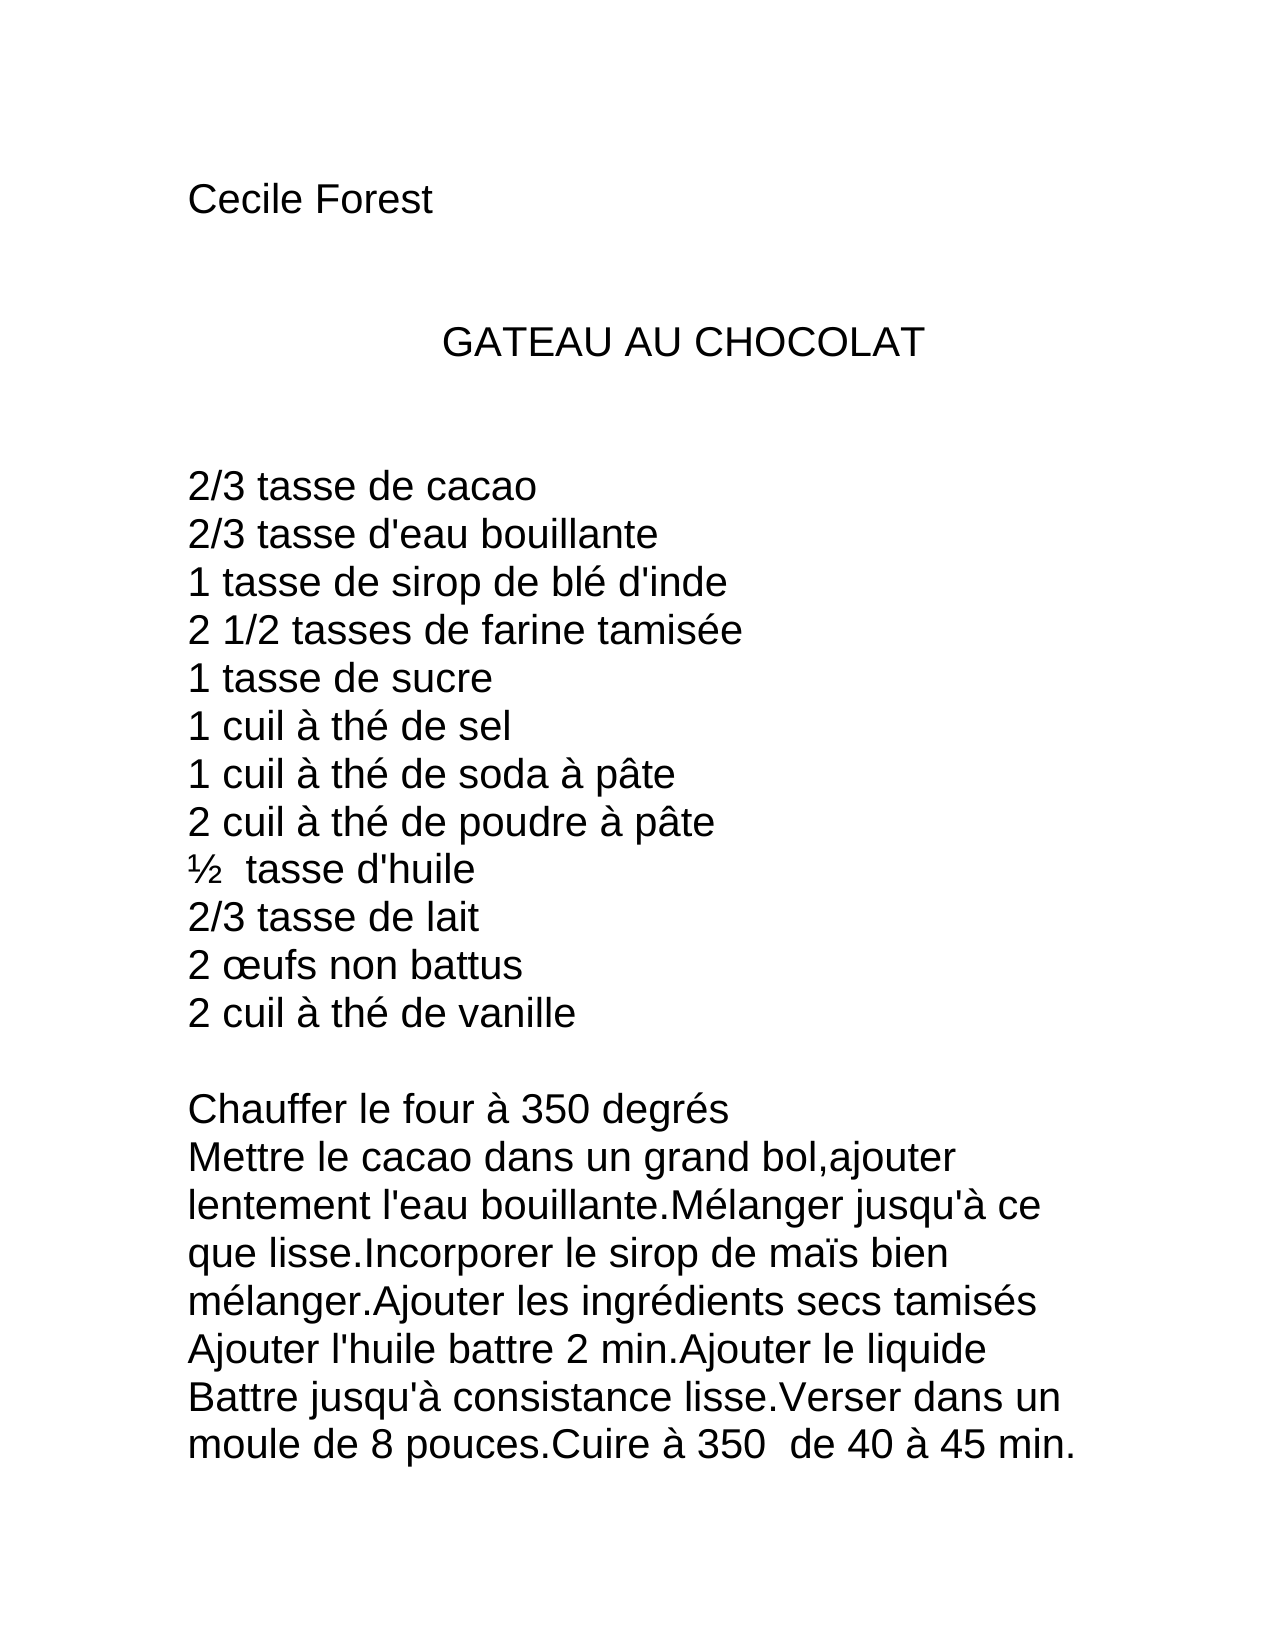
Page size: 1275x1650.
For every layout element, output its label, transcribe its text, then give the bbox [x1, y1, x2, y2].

text que lisse.Incorporer le sirop de maïs bien mélanger.Ajouter les ingrédients secs tamisés [187, 1228, 1087, 1324]
text 1 tasse de sirop de blé d'inde [187, 557, 1087, 605]
text ½ tasse d'huile [187, 845, 1087, 893]
text 2 œufs non battus [187, 941, 1087, 988]
text GATEAU AU CHOCOLAT [187, 318, 1087, 366]
text 2 1/2 tasses de farine tamisée [187, 605, 1087, 653]
text 2 cuil à thé de poudre à pâte [187, 797, 1087, 845]
text Ajouter l'huile battre 2 min.Ajouter le liquide Battre jusqu'à consistance lisse.Verser dans un moule de 8 pouces.Cuire à 350 de 40 à 45 min. [187, 1324, 1087, 1468]
text 2/3 tasse de cacao [187, 461, 1087, 509]
text 1 cuil à thé de soda à pâte [187, 749, 1087, 797]
text lentement l'eau bouillante.Mélanger jusqu'à ce [187, 1180, 1087, 1228]
text Chauffer le four à 350 degrés [187, 1084, 1087, 1132]
text 2/3 tasse d'eau bouillante [187, 509, 1087, 557]
text 2 cuil à thé de vanille [187, 988, 1087, 1036]
text 2/3 tasse de lait [187, 893, 1087, 941]
text 1 cuil à thé de sel [187, 701, 1087, 749]
text 1 tasse de sucre [187, 653, 1087, 701]
text Mettre le cacao dans un grand bol,ajouter [187, 1132, 1087, 1180]
text Cecile Forest [187, 174, 1087, 222]
